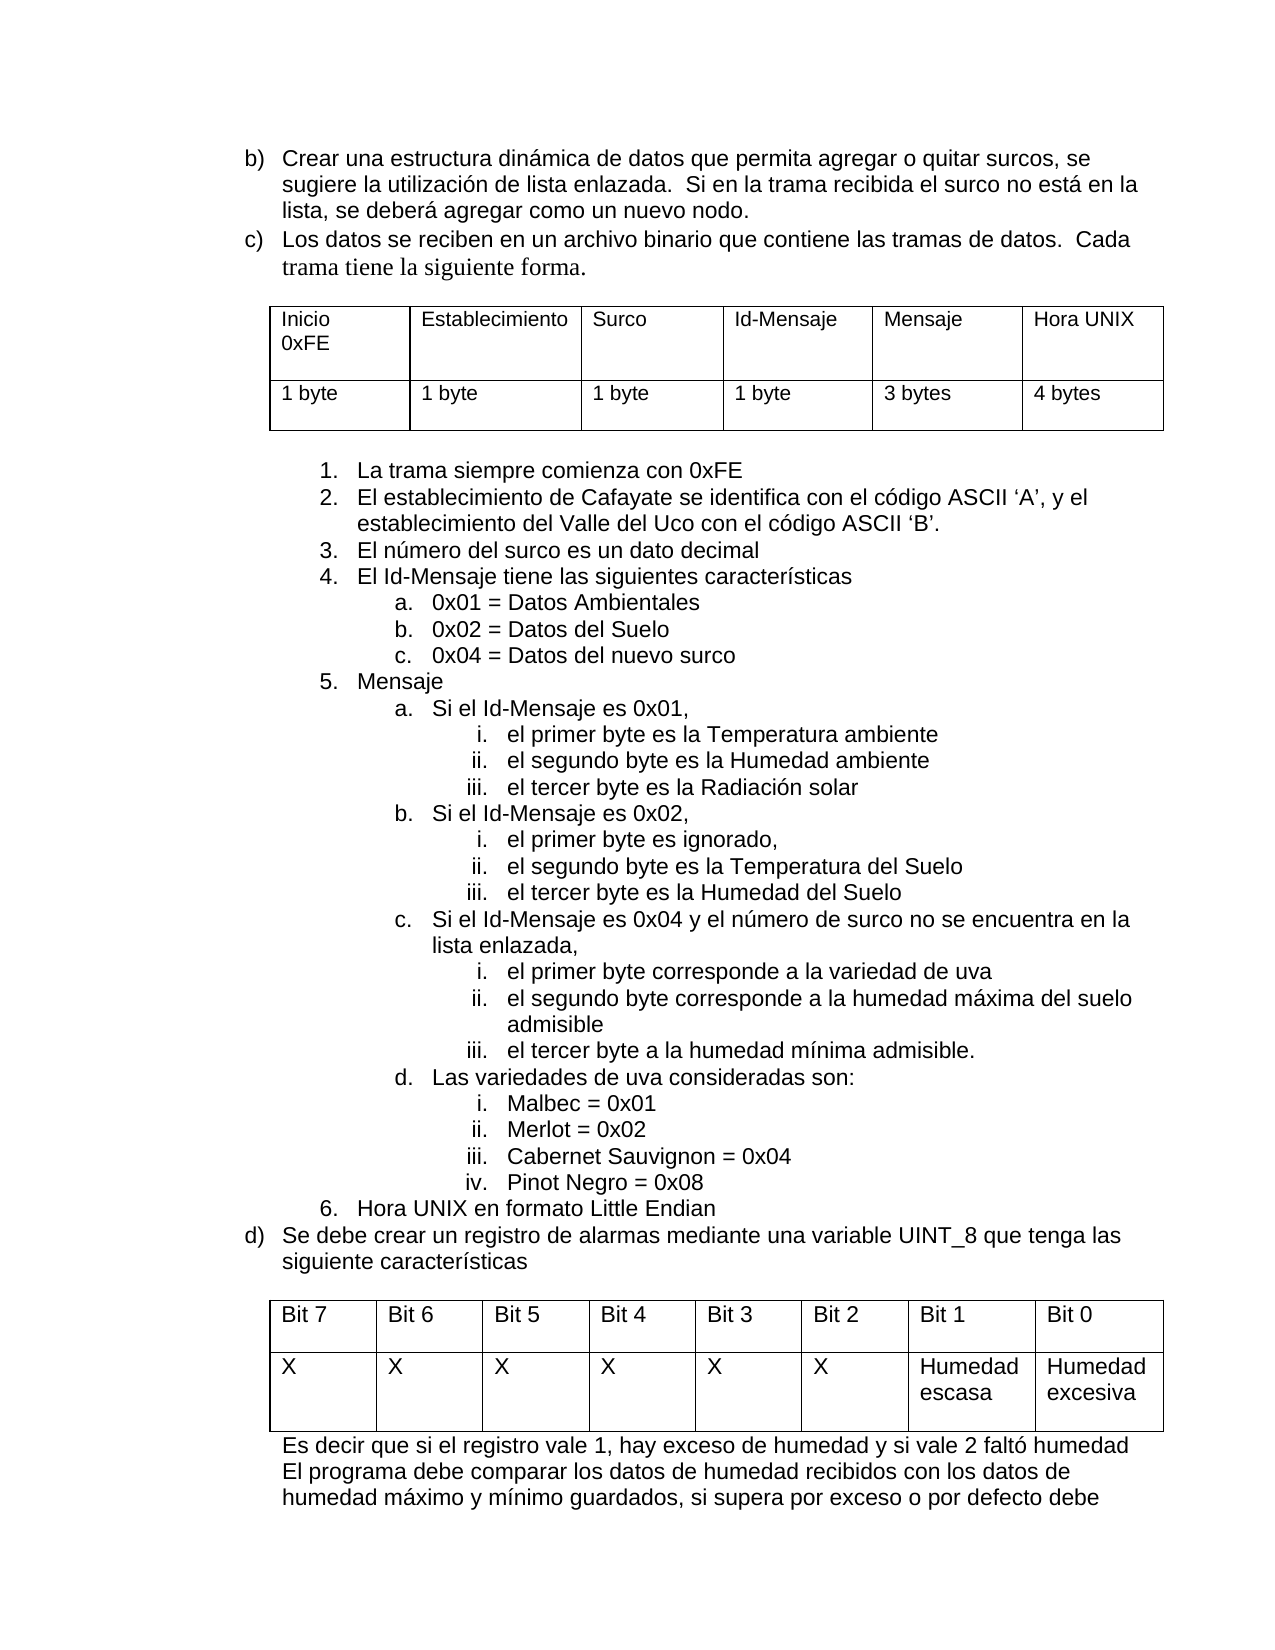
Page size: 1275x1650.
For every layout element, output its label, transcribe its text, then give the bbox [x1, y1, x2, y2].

list el segundo byte es la Temperatura del Suelo [488, 853, 1152, 879]
table_header Bit 6 [377, 1301, 482, 1352]
list Hora UNIX en formato Little Endian [319, 1195, 1152, 1222]
list Si el Id-Mensaje es 0x01, [394, 695, 1152, 721]
list el tercer byte a la humedad mínima admisible. [488, 1037, 1152, 1064]
list Si el Id-Mensaje es 0x04 y el número de surco no se encuentra en la lista enlazada, [394, 906, 1152, 958]
table_cell 1 byte [582, 381, 723, 430]
table_header Surco [582, 307, 723, 380]
list Crear una estructura dinámica de datos que permita agregar o quitar surcos, se sugiere la utilización de lista enlazada. Si en la trama recibida el surco no está en la lista, se deberá agregar como un nuevo nodo. [244, 144, 1152, 224]
table_cell X [590, 1353, 695, 1431]
table_cell 1 byte [724, 381, 872, 430]
list Merlot = 0x02 [488, 1116, 1152, 1143]
table_header Bit 3 [696, 1301, 801, 1352]
list el tercer byte es la Radiación solar [488, 774, 1152, 800]
table_header Inicio 0xFE [271, 307, 409, 380]
table_header Hora UNIX [1023, 307, 1163, 380]
table_header Bit 5 [483, 1301, 589, 1352]
list Pinot Negro = 0x08 [488, 1169, 1152, 1195]
table_header Bit 4 [590, 1301, 695, 1352]
table_cell 1 byte [411, 381, 581, 430]
list El programa debe comparar los datos de humedad recibidos con los datos de humedad máximo y mínimo guardados, si supera por exceso o por defecto debe [282, 1458, 1152, 1511]
list 0x02 = Datos del Suelo [394, 616, 1152, 642]
list Si el Id-Mensaje es 0x02, [394, 800, 1152, 826]
table_cell 4 bytes [1023, 381, 1163, 430]
list El número del surco es un dato decimal [319, 537, 1152, 563]
list el primer byte es ignorado, [488, 826, 1152, 853]
table_header Bit 0 [1036, 1301, 1163, 1352]
table_header Bit 1 [909, 1301, 1035, 1352]
list 0x04 = Datos del nuevo surco [394, 642, 1152, 668]
list el segundo byte corresponde a la humedad máxima del suelo admisible [488, 984, 1152, 1037]
table_header Bit 7 [271, 1301, 376, 1352]
table_cell X [377, 1353, 482, 1431]
list Es decir que si el registro vale 1, hay exceso de humedad y si vale 2 faltó humedad [282, 1432, 1152, 1458]
list el segundo byte es la Humedad ambiente [488, 747, 1152, 774]
list el primer byte corresponde a la variedad de uva [488, 958, 1152, 984]
table_cell X [696, 1353, 801, 1431]
table_cell X [802, 1353, 908, 1431]
table_cell Humedad escasa [909, 1353, 1035, 1431]
table_header Id-Mensaje [724, 307, 872, 380]
list Mensaje [319, 668, 1152, 695]
table_cell Humedad excesiva [1036, 1353, 1163, 1431]
table_cell 3 bytes [873, 381, 1022, 430]
list Se debe crear un registro de alarmas mediante una variable UINT_8 que tenga las siguiente características [244, 1222, 1152, 1274]
table_cell 1 byte [271, 381, 409, 430]
list Las variedades de uva consideradas son: [394, 1064, 1152, 1090]
list La trama siempre comienza con 0xFE [319, 457, 1152, 484]
list Los datos se reciben en un archivo binario que contiene las tramas de datos. Cada trama tiene la siguiente forma. [244, 224, 1152, 281]
list el primer byte es la Temperatura ambiente [488, 721, 1152, 747]
table_cell X [271, 1353, 376, 1431]
table_header Mensaje [873, 307, 1022, 380]
list el tercer byte es la Humedad del Suelo [488, 879, 1152, 906]
list 0x01 = Datos Ambientales [394, 589, 1152, 616]
table_header Establecimiento [411, 307, 581, 380]
list El establecimiento de Cafayate se identifica con el código ASCII ‘A’, y el establecimiento del Valle del Uco con el código ASCII ‘B’. [319, 484, 1152, 537]
table_cell X [483, 1353, 589, 1431]
table_header Bit 2 [802, 1301, 908, 1352]
list El Id-Mensaje tiene las siguientes características [319, 563, 1152, 589]
list Cabernet Sauvignon = 0x04 [488, 1143, 1152, 1169]
list Malbec = 0x01 [488, 1090, 1152, 1116]
